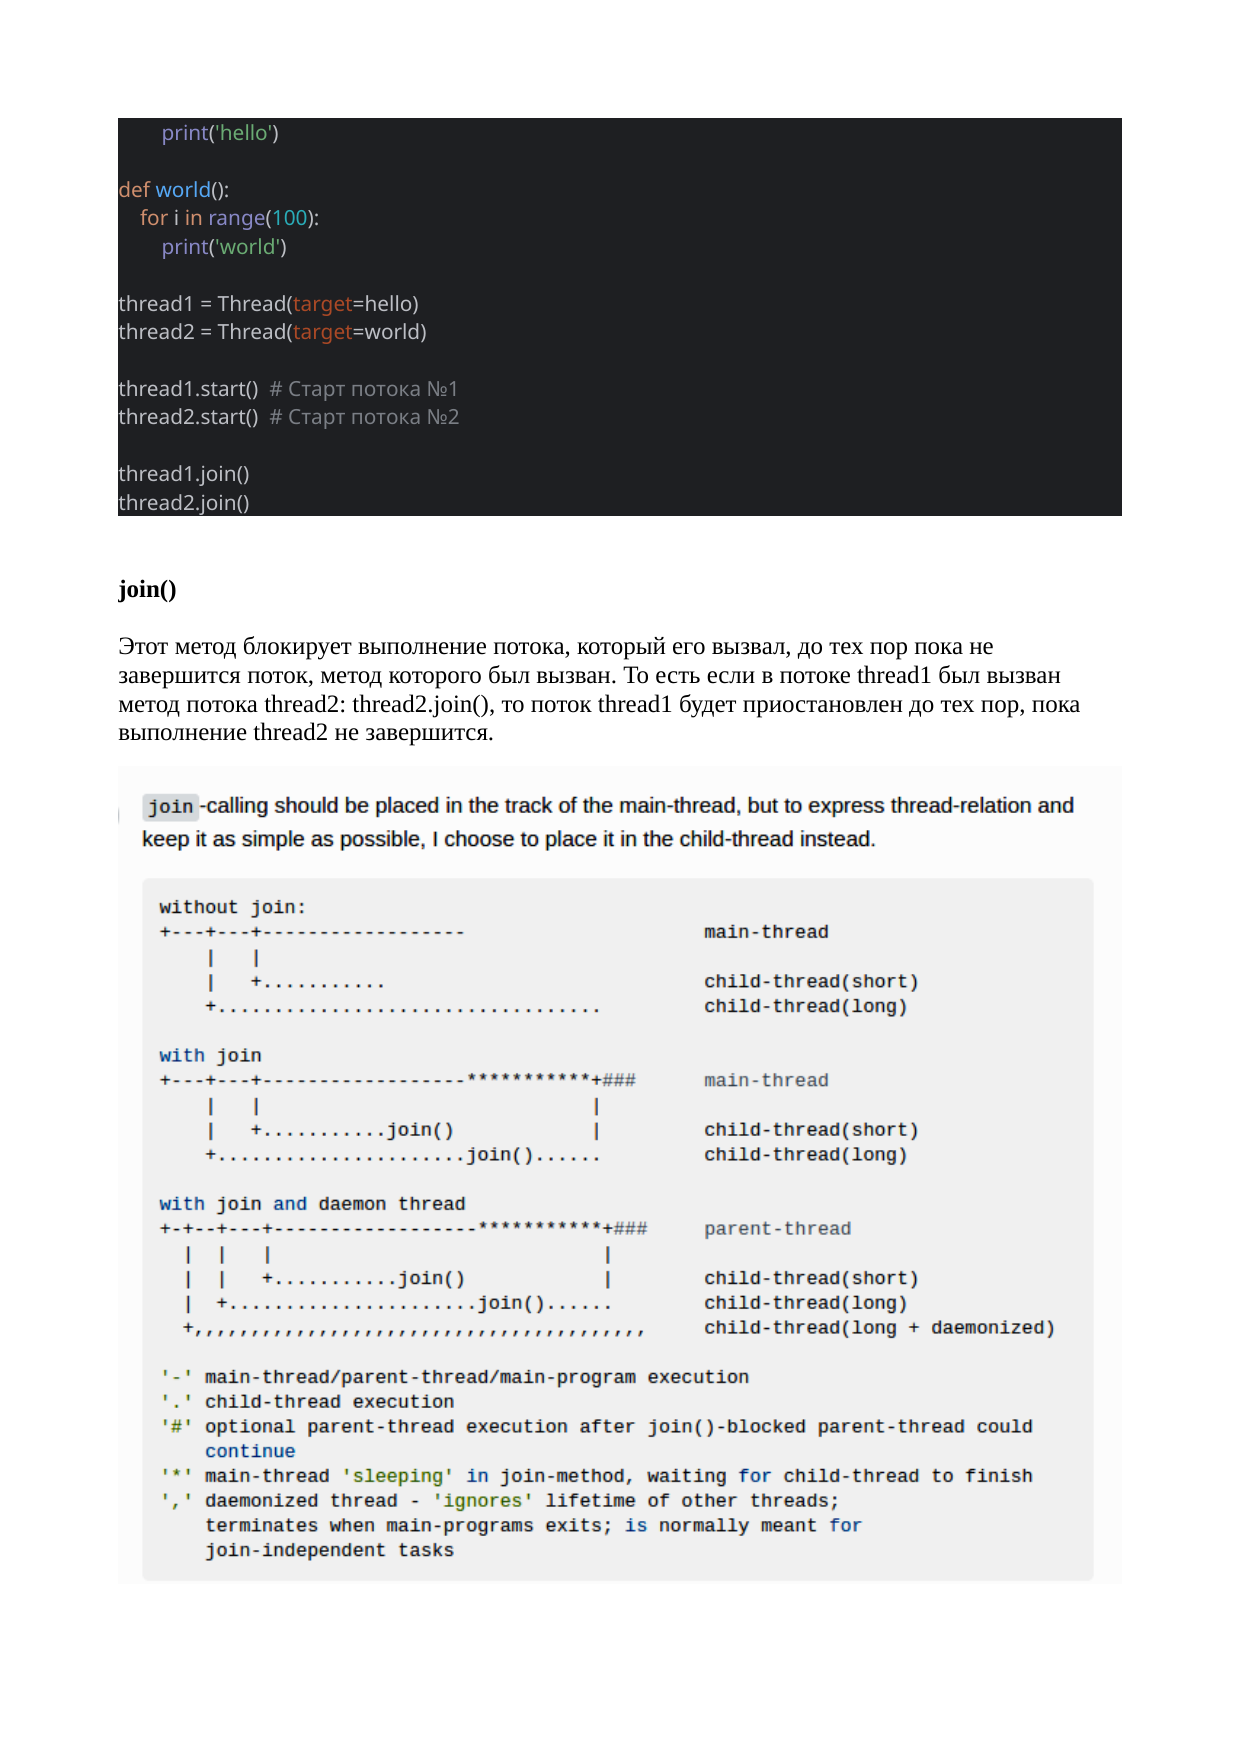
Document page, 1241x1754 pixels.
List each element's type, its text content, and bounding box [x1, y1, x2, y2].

text Этот метод блокирует выполнение потока, который его вызвал, до тех пор пока не завершится поток, метод которого был вызван. То есть если в потоке thread1 был вызван метод потока thread2: thread2.join(), то поток thread1 будет приостановлен до тех пор, пока выполнение thread2 не завершится. [118, 631, 1122, 746]
text print('hello') def world(): for i in range(100): print('world') thread1 = Thread(target=hello) thread2 = Thread(target=world) thread1.start() # Старт потока №1 thread2.start() # Старт потока №2 thread1.join() thread2.join() [118, 118, 1122, 516]
text join() [118, 574, 1122, 602]
picture [118, 766, 1123, 1584]
